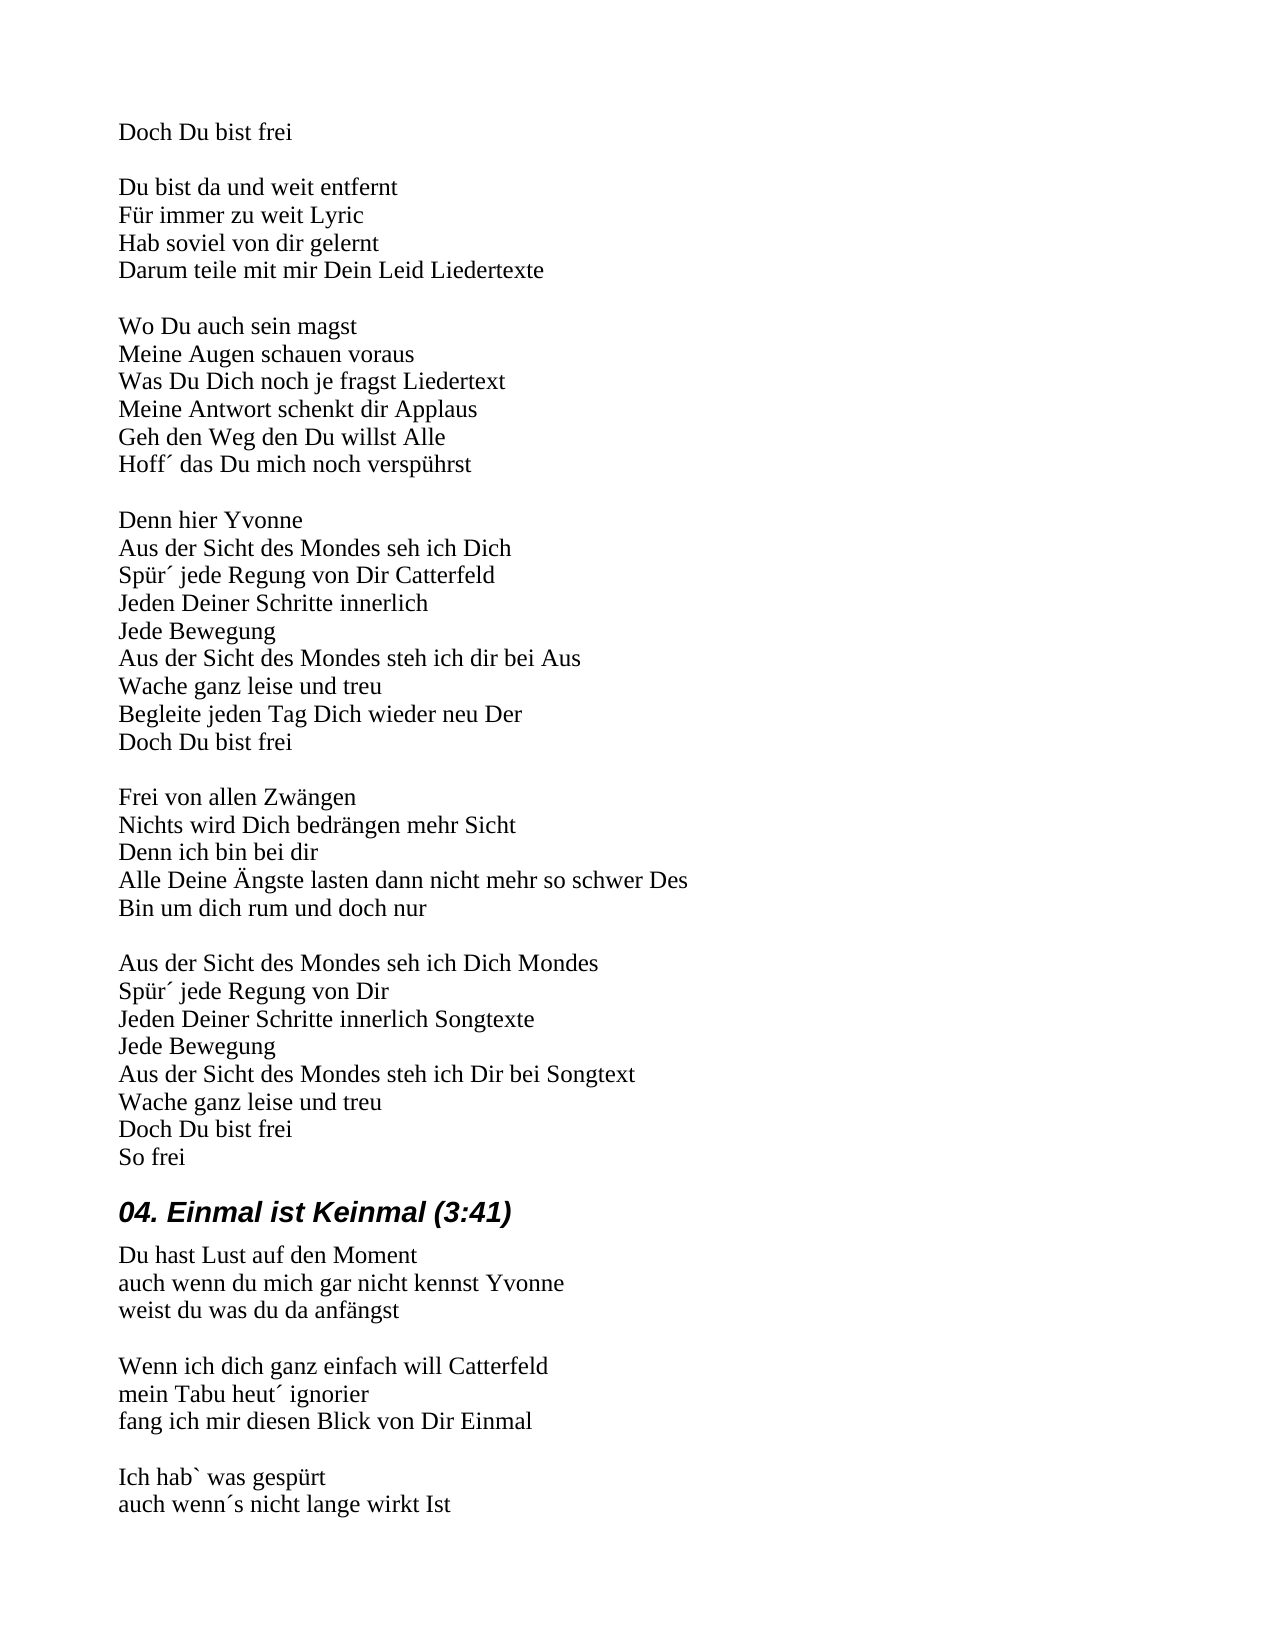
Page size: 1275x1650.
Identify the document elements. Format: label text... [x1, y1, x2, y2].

text Jede Bewegung [118, 617, 1157, 644]
text fang ich mir diesen Blick von Dir Einmal [118, 1407, 1157, 1435]
text Bin um dich rum und doch nur [118, 894, 1157, 922]
text Spür´ jede Regung von Dir Catterfeld [118, 561, 1157, 589]
text Meine Augen schauen voraus [118, 340, 1157, 367]
text Jeden Deiner Schritte innerlich Songtexte [118, 1005, 1157, 1032]
text Wo Du auch sein magst [118, 312, 1157, 340]
text Du bist da und weit entfernt [118, 173, 1157, 201]
text Aus der Sicht des Mondes seh ich Dich [118, 534, 1157, 561]
text So frei [118, 1143, 1157, 1171]
text Ich hab` was gespürt [118, 1463, 1157, 1491]
text Doch Du bist frei [118, 728, 1157, 755]
text Nichts wird Dich bedrängen mehr Sicht [118, 811, 1157, 838]
text Jeden Deiner Schritte innerlich [118, 589, 1157, 617]
text Jede Bewegung [118, 1032, 1157, 1060]
text auch wenn du mich gar nicht kennst Yvonne [118, 1269, 1157, 1297]
text Spür´ jede Regung von Dir [118, 977, 1157, 1005]
text Aus der Sicht des Mondes steh ich Dir bei Songtext [118, 1060, 1157, 1088]
text weist du was du da anfängst [118, 1297, 1157, 1324]
text Doch Du bist frei [118, 118, 1157, 146]
text Denn ich bin bei dir [118, 838, 1157, 866]
text Wache ganz leise und treu [118, 672, 1157, 700]
text Hoff´ das Du mich noch verspührst [118, 451, 1157, 478]
text Was Du Dich noch je fragst Liedertext [118, 367, 1157, 395]
text mein Tabu heut´ ignorier [118, 1380, 1157, 1407]
text Geh den Weg den Du willst Alle [118, 423, 1157, 451]
text Aus der Sicht des Mondes steh ich dir bei Aus [118, 644, 1157, 672]
text Du hast Lust auf den Moment [118, 1241, 1157, 1269]
text Alle Deine Ängste lasten dann nicht mehr so schwer Des [118, 866, 1157, 894]
text Meine Antwort schenkt dir Applaus [118, 395, 1157, 423]
subtitle 04. Einmal ist Keinmal (3:41) [118, 1196, 1157, 1229]
text Denn hier Yvonne [118, 506, 1157, 534]
text Begleite jeden Tag Dich wieder neu Der [118, 700, 1157, 728]
text Frei von allen Zwängen [118, 783, 1157, 811]
text Doch Du bist frei [118, 1116, 1157, 1143]
text Wache ganz leise und treu [118, 1088, 1157, 1116]
text Darum teile mit mir Dein Leid Liedertexte [118, 257, 1157, 284]
text Aus der Sicht des Mondes seh ich Dich Mondes [118, 949, 1157, 977]
text auch wenn´s nicht lange wirkt Ist [118, 1491, 1157, 1518]
text Hab soviel von dir gelernt [118, 229, 1157, 257]
text Wenn ich dich ganz einfach will Catterfeld [118, 1352, 1157, 1380]
text Für immer zu weit Lyric [118, 201, 1157, 229]
